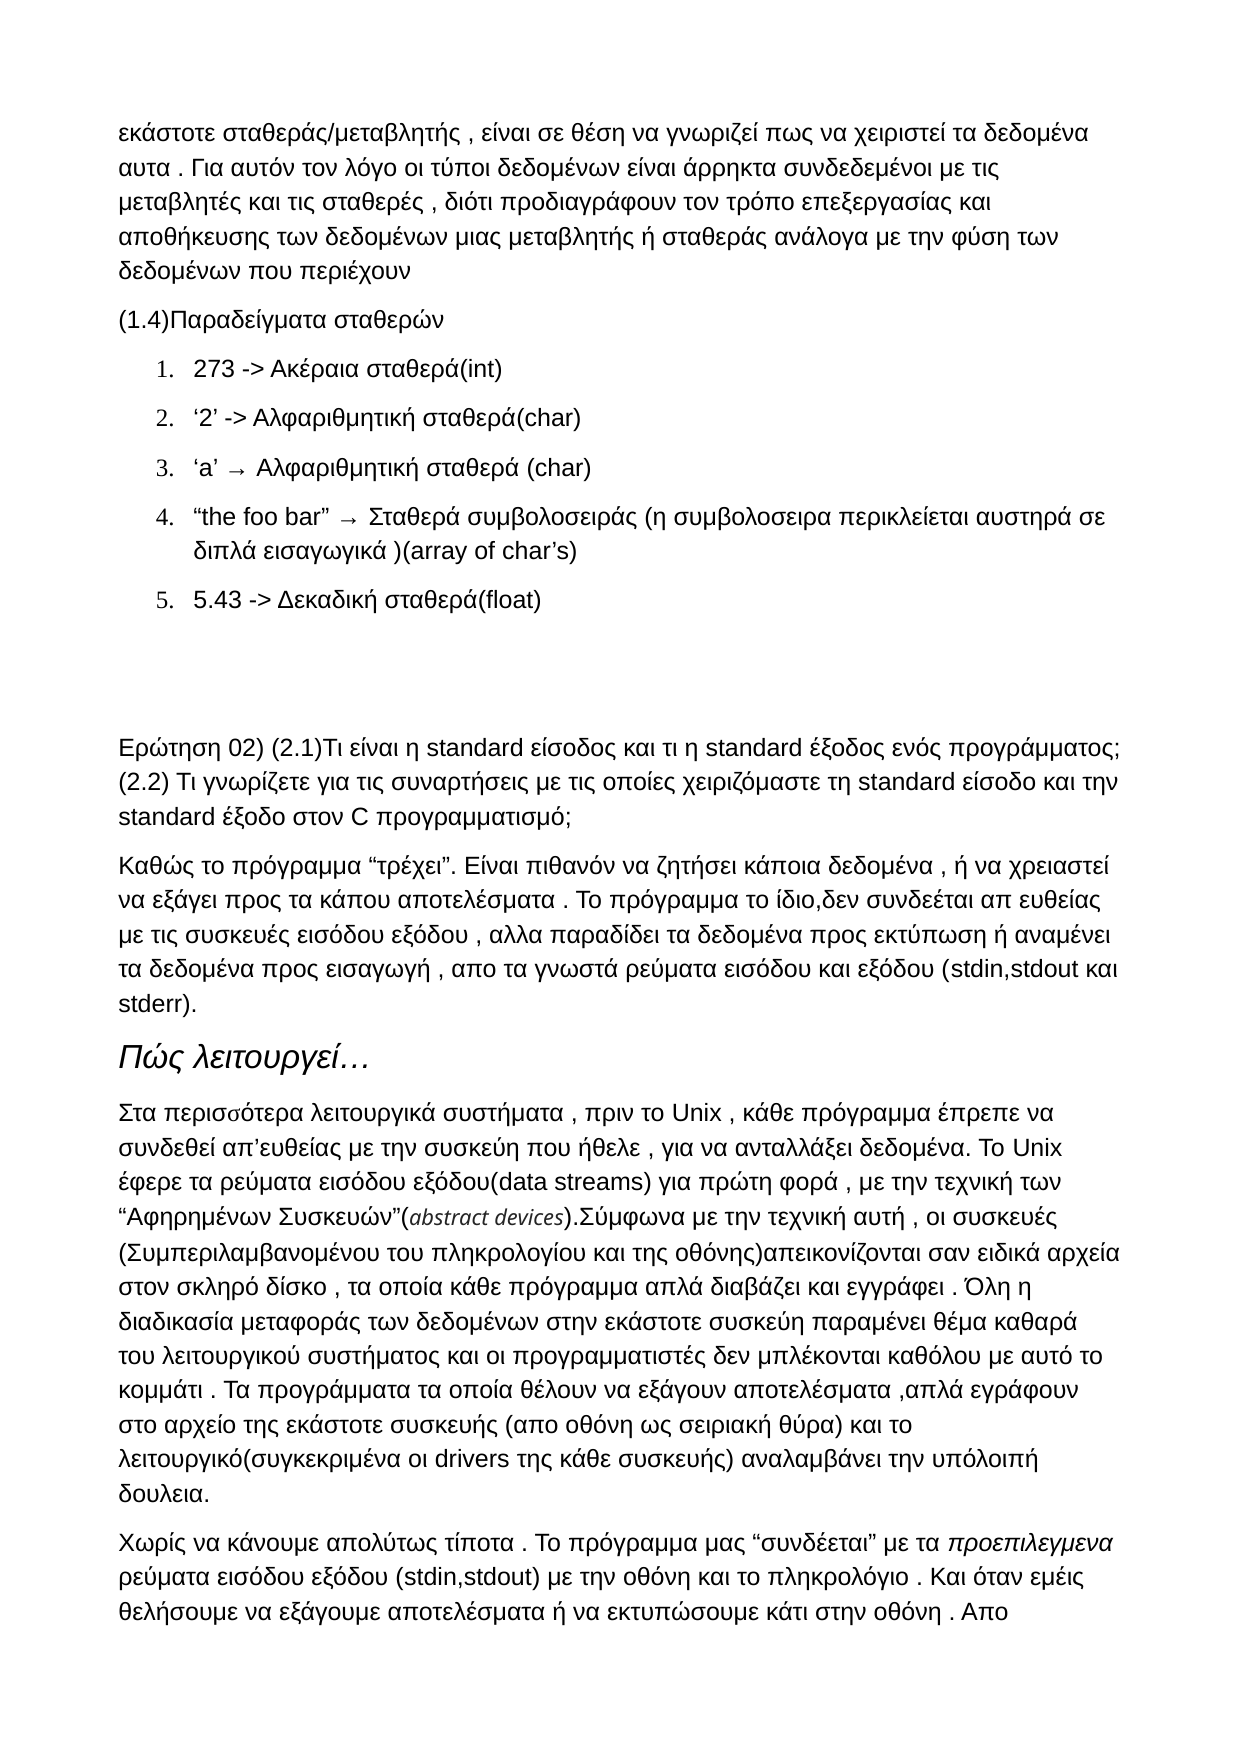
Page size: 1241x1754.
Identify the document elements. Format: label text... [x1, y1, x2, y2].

list 5.43 -> Δεκαδική σταθερά(float) [156, 585, 1122, 614]
text εκάστοτε σταθεράς/μεταβλητής , είναι σε θέση να γνωριζεί πως να χειριστεί τα δεδομένα αυτα . Για αυτόν τον λόγο οι τύποι δεδομένων είναι άρρηκτα συνδεδεμένοι με τις μεταβλητές και τις σταθερές , διότι προδιαγράφουν τον τρόπο επεξεργασίας και αποθήκευσης των δεδομένων μιας μεταβλητής ή σταθεράς ανάλογα με την φύση των δεδομένων που περιέχουν [118, 118, 1122, 285]
text Ερώτηση 02) (2.1)Τι είναι η standard είσοδος και τι η standard έξοδος ενός προγράμματος;(2.2) Τι γνωρίζετε για τις συναρτήσεις με τις οποίες χειριζόμαστε τη standard είσοδο και την standard έξοδο στον C προγραμματισμό; [118, 733, 1122, 830]
text Xωρίς να κάνουμε απολύτως τίποτα . Το πρόγραμμα μας “συνδέεται” με τα προεπιλεγμενα ρεύματα εισόδου εξόδου (stdin,stdout) με την οθόνη και το πληκρολόγιο . Και όταν εμέις θελήσουμε να εξάγουμε αποτελέσματα ή να εκτυπώσουμε κάτι στην οθόνη . Απο [118, 1528, 1122, 1626]
text Πώς λειτουργεί… [118, 1038, 1122, 1076]
text Στα περισσότερα λειτουργικά συστήματα , πριν το Unix , κάθε πρόγραμμα έπρεπε να συνδεθεί απ’ευθείας με την συσκεύη που ήθελε , για να ανταλλάξει δεδομένα. Το Unix έφερε τα ρεύματα εισόδου εξόδου(data streams) για πρώτη φορά , με την τεχνική των “Αφηρημένων Συσκευών”(abstract devices).Σύμφωνα με την τεχνική αυτή , οι συσκευές (Συμπεριλαμβανομένου του πληκρολογίου και της οθόνης)απεικονίζονται σαν ειδικά αρχεία στον σκληρό δίσκο , τα οποία κάθε πρόγραμμα απλά διαβάζει και εγγράφει . Όλη η διαδικασία μεταφοράς των δεδομένων στην εκάστοτε συσκεύη παραμένει θέμα καθαρά του λειτουργικού συστήματος και οι προγραμματιστές δεν μπλέκονται καθόλου με αυτό το κομμάτι . Τα προγράμματα τα οποία θέλουν να εξάγουν αποτελέσματα ,απλά εγράφουν στο αρχείο της εκάστοτε συσκευής (απο οθόνη ως σειριακή θύρα) και το λειτουργικό(συγκεκριμένα οι drivers της κάθε συσκευής) αναλαμβάνει την υπόλοιπή δουλεια. [118, 1098, 1122, 1508]
text Καθώς το πρόγραμμα “τρέχει”. Είναι πιθανόν να ζητήσει κάποια δεδομένα , ή να χρειαστεί να εξάγει προς τα κάπου αποτελέσματα . Το πρόγραμμα το ίδιο,δεν συνδεέται απ ευθείας με τις συσκευές εισόδου εξόδου , αλλα παραδίδει τα δεδομένα προς εκτύπωση ή αναμένει τα δεδομένα προς εισαγωγή , απο τα γνωστά ρεύματα εισόδου και εξόδου (stdin,stdout και stderr). [118, 851, 1122, 1017]
list ‘2’ -> Αλφαριθμητική σταθερά(char) [156, 403, 1122, 432]
list “the foo bar” → Σταθερά συμβολοσειράς (η συμβολοσειρα περικλείεται αυστηρά σε διπλά εισαγωγικά )(array of char’s) [156, 502, 1122, 565]
list ‘a’ → Αλφαριθμητική σταθερά (char) [156, 452, 1122, 481]
text (1.4)Παραδείγματα σταθερών [118, 305, 1122, 334]
list 273 -> Ακέραια σταθερά(int) [156, 354, 1122, 383]
